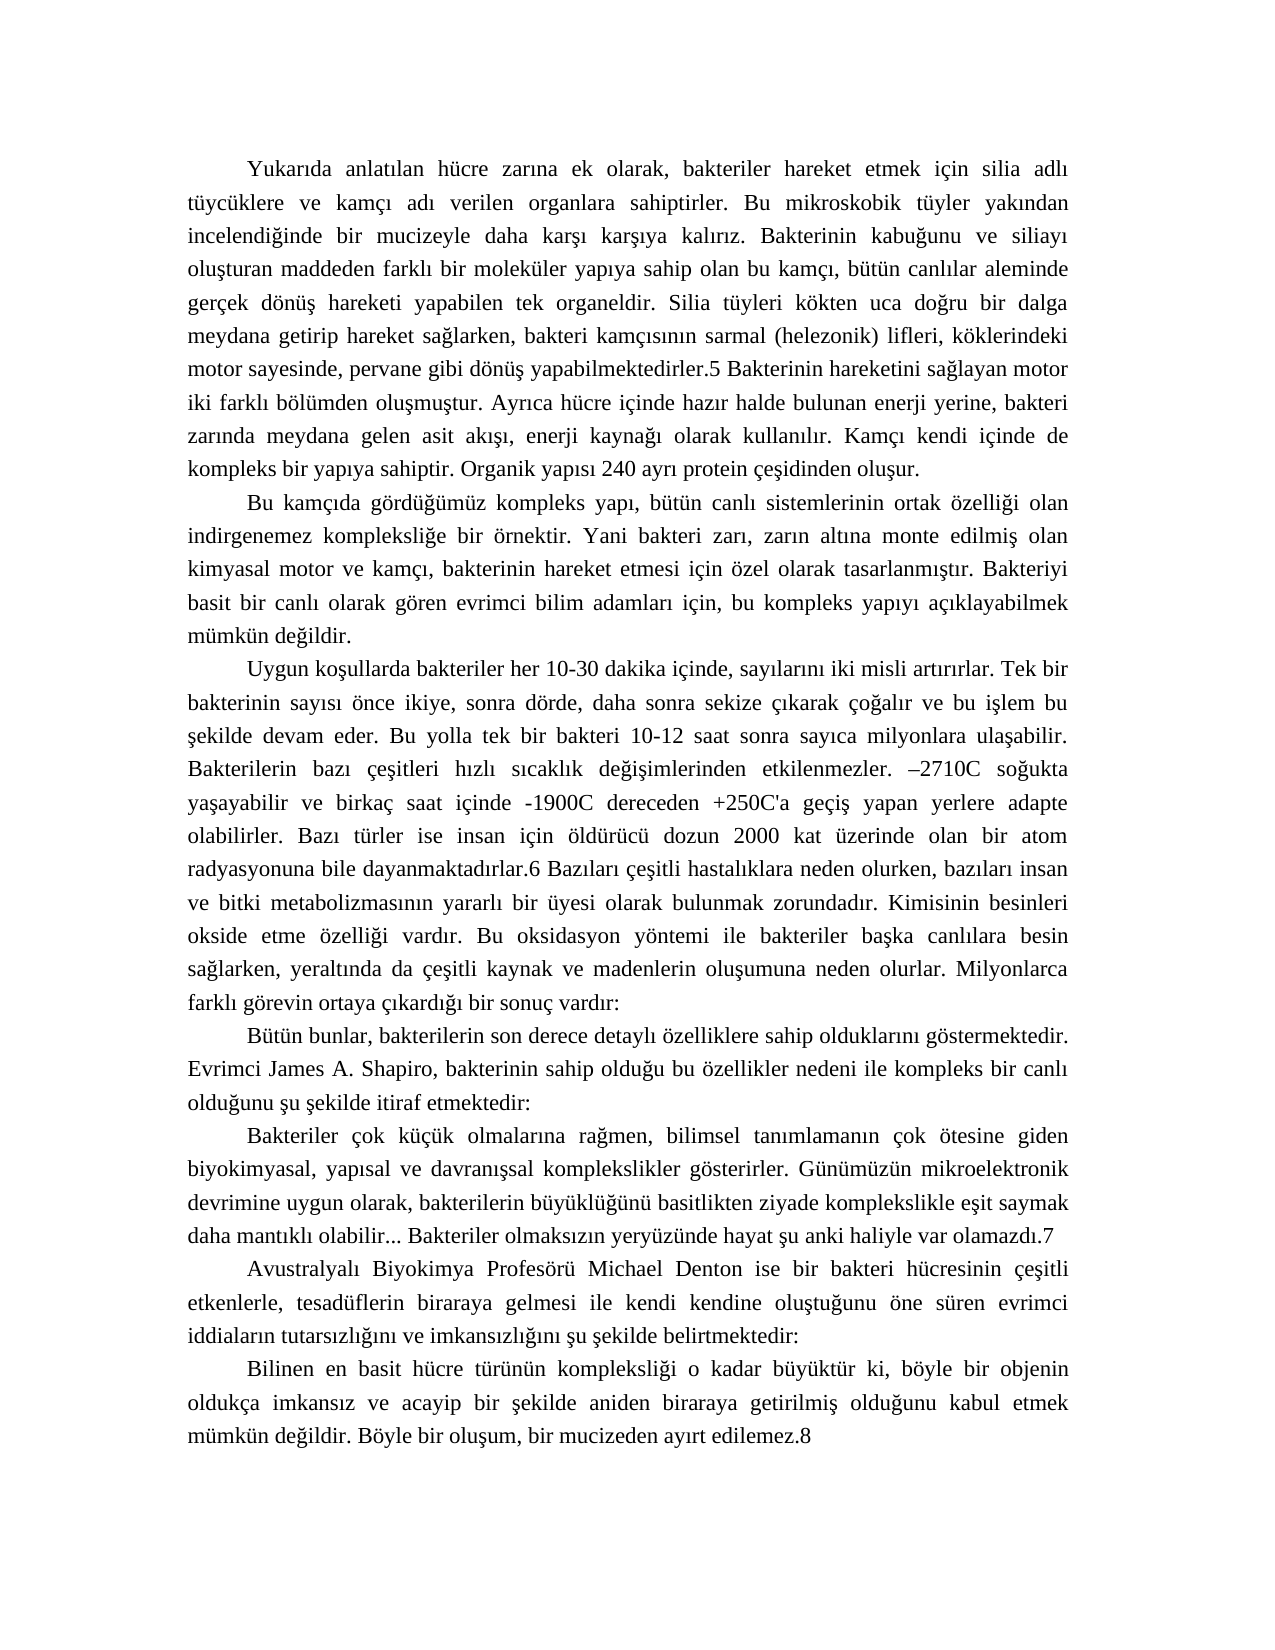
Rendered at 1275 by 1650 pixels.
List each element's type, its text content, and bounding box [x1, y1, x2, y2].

text Bütün bunlar, bakterilerin son derece detaylı özelliklere sahip olduklarını göstermektedir. Evrimci James A. Shapiro, bakterinin sahip olduğu bu özellikler nedeni ile kompleks bir canlı olduğunu şu şekilde itiraf etmektedir: [187, 1017, 1070, 1117]
text Bakteriler çok küçük olmalarına rağmen, bilimsel tanımlamanın çok ötesine giden biyokimyasal, yapısal ve davranışsal komplekslikler gösterirler. Günümüzün mikroelektronik devrimine uygun olarak, bakterilerin büyüklüğünü basitlikten ziyade komplekslikle eşit saymak daha mantıklı olabilir... Bakteriler olmaksızın yeryüzünde hayat şu anki haliyle var olamazdı.7 [187, 1117, 1070, 1250]
text Bilinen en basit hücre türünün kompleksliği o kadar büyüktür ki, böyle bir objenin oldukça imkansız ve acayip bir şekilde aniden biraraya getirilmiş olduğunu kabul etmek mümkün değildir. Böyle bir oluşum, bir mucizeden ayırt edilemez.8 [187, 1350, 1070, 1450]
text Bu kamçıda gördüğümüz kompleks yapı, bütün canlı sistemlerinin ortak özelliği olan indirgenemez kompleksliğe bir örnektir. Yani bakteri zarı, zarın altına monte edilmiş olan kimyasal motor ve kamçı, bakterinin hareket etmesi için özel olarak tasarlanmıştır. Bakteriyi basit bir canlı olarak gören evrimci bilim adamları için, bu kompleks yapıyı açıklayabilmek mümkün değildir. [187, 483, 1070, 650]
text Avustralyalı Biyokimya Profesörü Michael Denton ise bir bakteri hücresinin çeşitli etkenlerle, tesadüflerin biraraya gelmesi ile kendi kendine oluştuğunu öne süren evrimci iddiaların tutarsızlığını ve imkansızlığını şu şekilde belirtmektedir: [187, 1250, 1070, 1350]
text Yukarıda anlatılan hücre zarına ek olarak, bakteriler hareket etmek için silia adlı tüycüklere ve kamçı adı verilen organlara sahiptirler. Bu mikroskobik tüyler yakından incelendiğinde bir mucizeyle daha karşı karşıya kalırız. Bakterinin kabuğunu ve siliayı oluşturan maddeden farklı bir moleküler yapıya sahip olan bu kamçı, bütün canlılar aleminde gerçek dönüş hareketi yapabilen tek organeldir. Silia tüyleri kökten uca doğru bir dalga meydana getirip hareket sağlarken, bakteri kamçısının sarmal (helezonik) lifleri, köklerindeki motor sayesinde, pervane gibi dönüş yapabilmektedirler.5 Bakterinin hareketini sağlayan motor iki farklı bölümden oluşmuştur. Ayrıca hücre içinde hazır halde bulunan enerji yerine, bakteri zarında meydana gelen asit akışı, enerji kaynağı olarak kullanılır. Kamçı kendi içinde de kompleks bir yapıya sahiptir. Organik yapısı 240 ayrı protein çeşidinden oluşur. [187, 150, 1070, 483]
text Uygun koşullarda bakteriler her 10-30 dakika içinde, sayılarını iki misli artırırlar. Tek bir bakterinin sayısı önce ikiye, sonra dörde, daha sonra sekize çıkarak çoğalır ve bu işlem bu şekilde devam eder. Bu yolla tek bir bakteri 10-12 saat sonra sayıca milyonlara ulaşabilir. Bakterilerin bazı çeşitleri hızlı sıcaklık değişimlerinden etkilenmezler. –2710C soğukta yaşayabilir ve birkaç saat içinde -1900C dereceden +250C'a geçiş yapan yerlere adapte olabilirler. Bazı türler ise insan için öldürücü dozun 2000 kat üzerinde olan bir atom radyasyonuna bile dayanmaktadırlar.6 Bazıları çeşitli hastalıklara neden olurken, bazıları insan ve bitki metabolizmasının yararlı bir üyesi olarak bulunmak zorundadır. Kimisinin besinleri okside etme özelliği vardır. Bu oksidasyon yöntemi ile bakteriler başka canlılara besin sağlarken, yeraltında da çeşitli kaynak ve madenlerin oluşumuna neden olurlar. Milyonlarca farklı görevin ortaya çıkardığı bir sonuç vardır: [187, 650, 1070, 1017]
